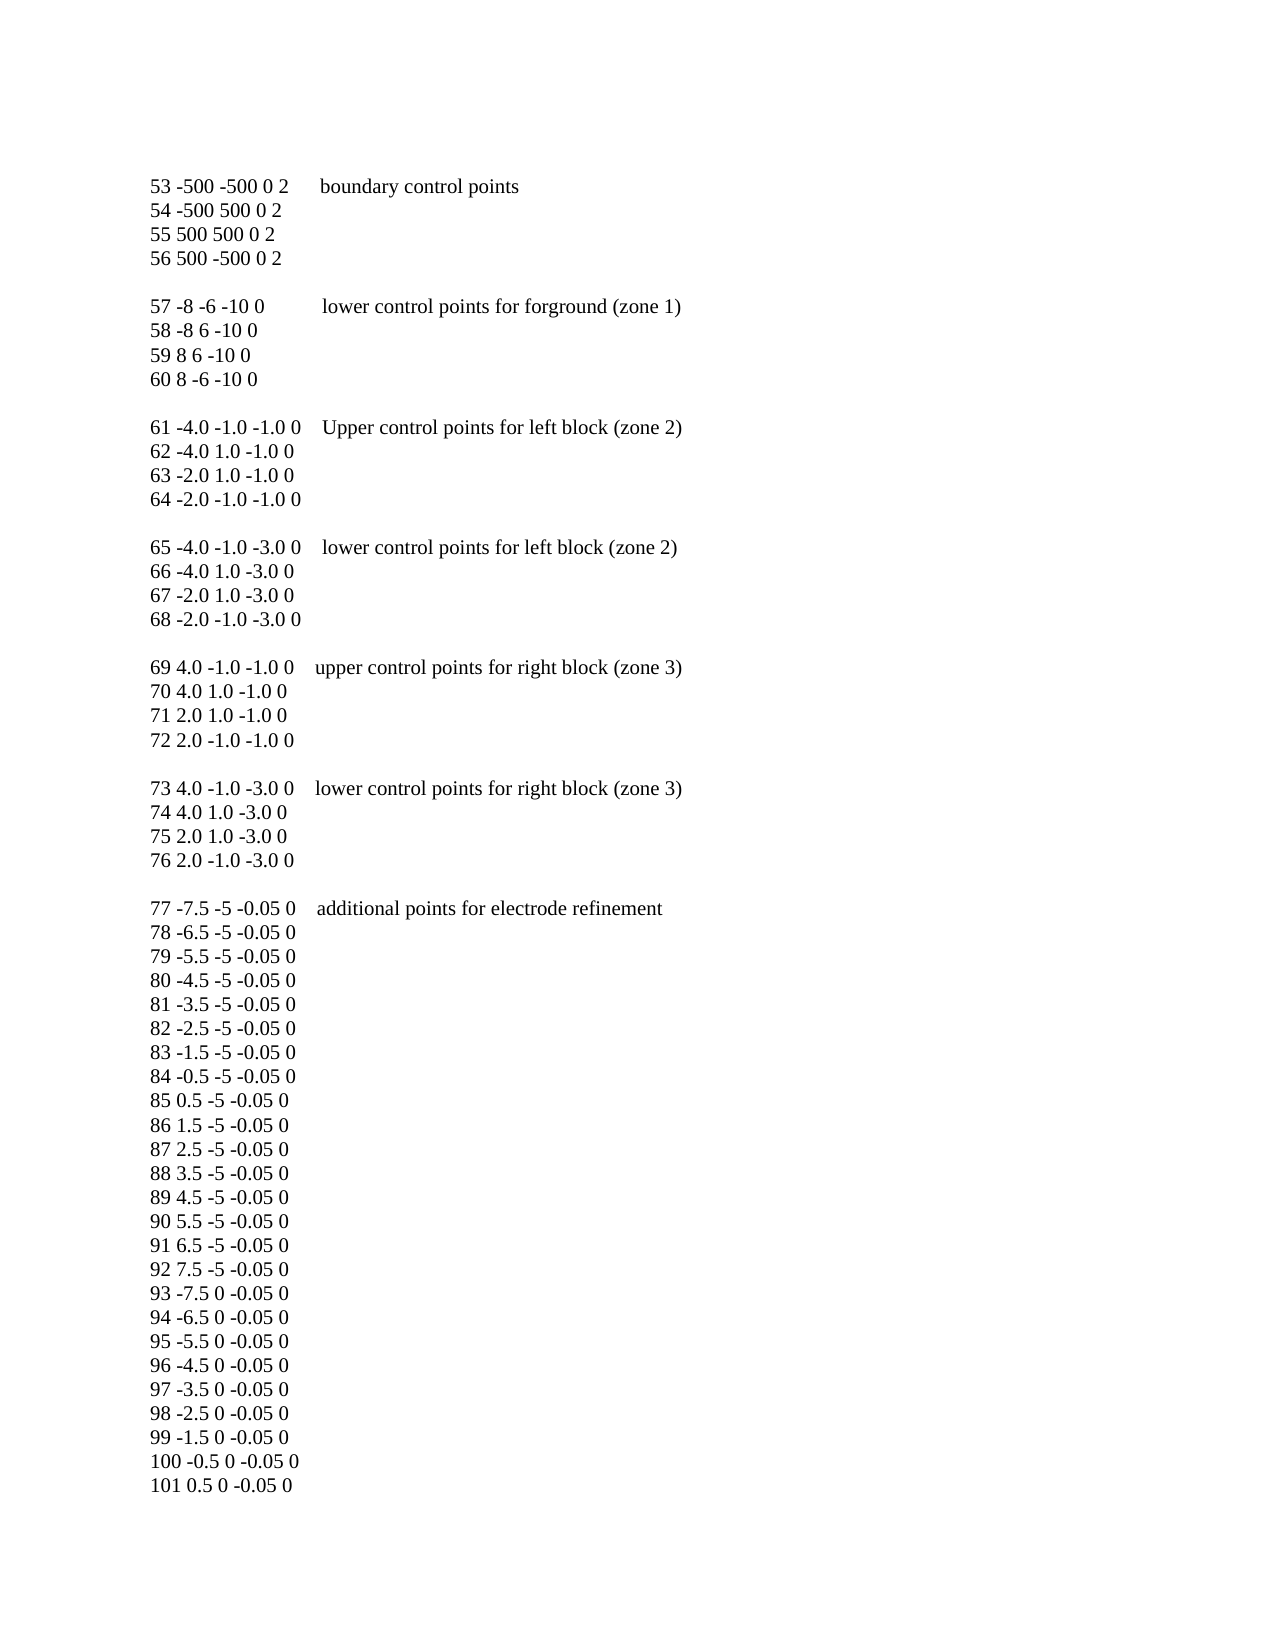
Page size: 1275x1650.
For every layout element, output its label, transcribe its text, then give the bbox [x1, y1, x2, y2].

text 53 -500 -500 0 2 boundary control points 54 -500 500 0 2 55 500 500 0 2 56 500 -500 0 2 57 -8 -6 -10 0 lower control points for forground (zone 1) 58 -8 6 -10 0 59 8 6 -10 0 60 8 -6 -10 0 61 -4.0 -1.0 -1.0 0 Upper control points for left block (zone 2) 62 -4.0 1.0 -1.0 0 63 -2.0 1.0 -1.0 0 64 -2.0 -1.0 -1.0 0 65 -4.0 -1.0 -3.0 0 lower control points for left block (zone 2) 66 -4.0 1.0 -3.0 0 67 -2.0 1.0 -3.0 0 68 -2.0 -1.0 -3.0 0 69 4.0 -1.0 -1.0 0 upper control points for right block (zone 3) 70 4.0 1.0 -1.0 0 71 2.0 1.0 -1.0 0 72 2.0 -1.0 -1.0 0 73 4.0 -1.0 -3.0 0 lower control points for right block (zone 3) 74 4.0 1.0 -3.0 0 75 2.0 1.0 -3.0 0 76 2.0 -1.0 -3.0 0 77 -7.5 -5 -0.05 0 additional points for electrode refinement 78 -6.5 -5 -0.05 0 79 -5.5 -5 -0.05 0 80 -4.5 -5 -0.05 0 81 -3.5 -5 -0.05 0 82 -2.5 -5 -0.05 0 83 -1.5 -5 -0.05 0 84 -0.5 -5 -0.05 0 85 0.5 -5 -0.05 0 86 1.5 -5 -0.05 0 87 2.5 -5 -0.05 0 88 3.5 -5 -0.05 0 89 4.5 -5 -0.05 0 90 5.5 -5 -0.05 0 91 6.5 -5 -0.05 0 92 7.5 -5 -0.05 0 93 -7.5 0 -0.05 0 94 -6.5 0 -0.05 0 95 -5.5 0 -0.05 0 96 -4.5 0 -0.05 0 97 -3.5 0 -0.05 0 98 -2.5 0 -0.05 0 99 -1.5 0 -0.05 0 100 -0.5 0 -0.05 0 101 0.5 0 -0.05 0 [150, 150, 1125, 1497]
